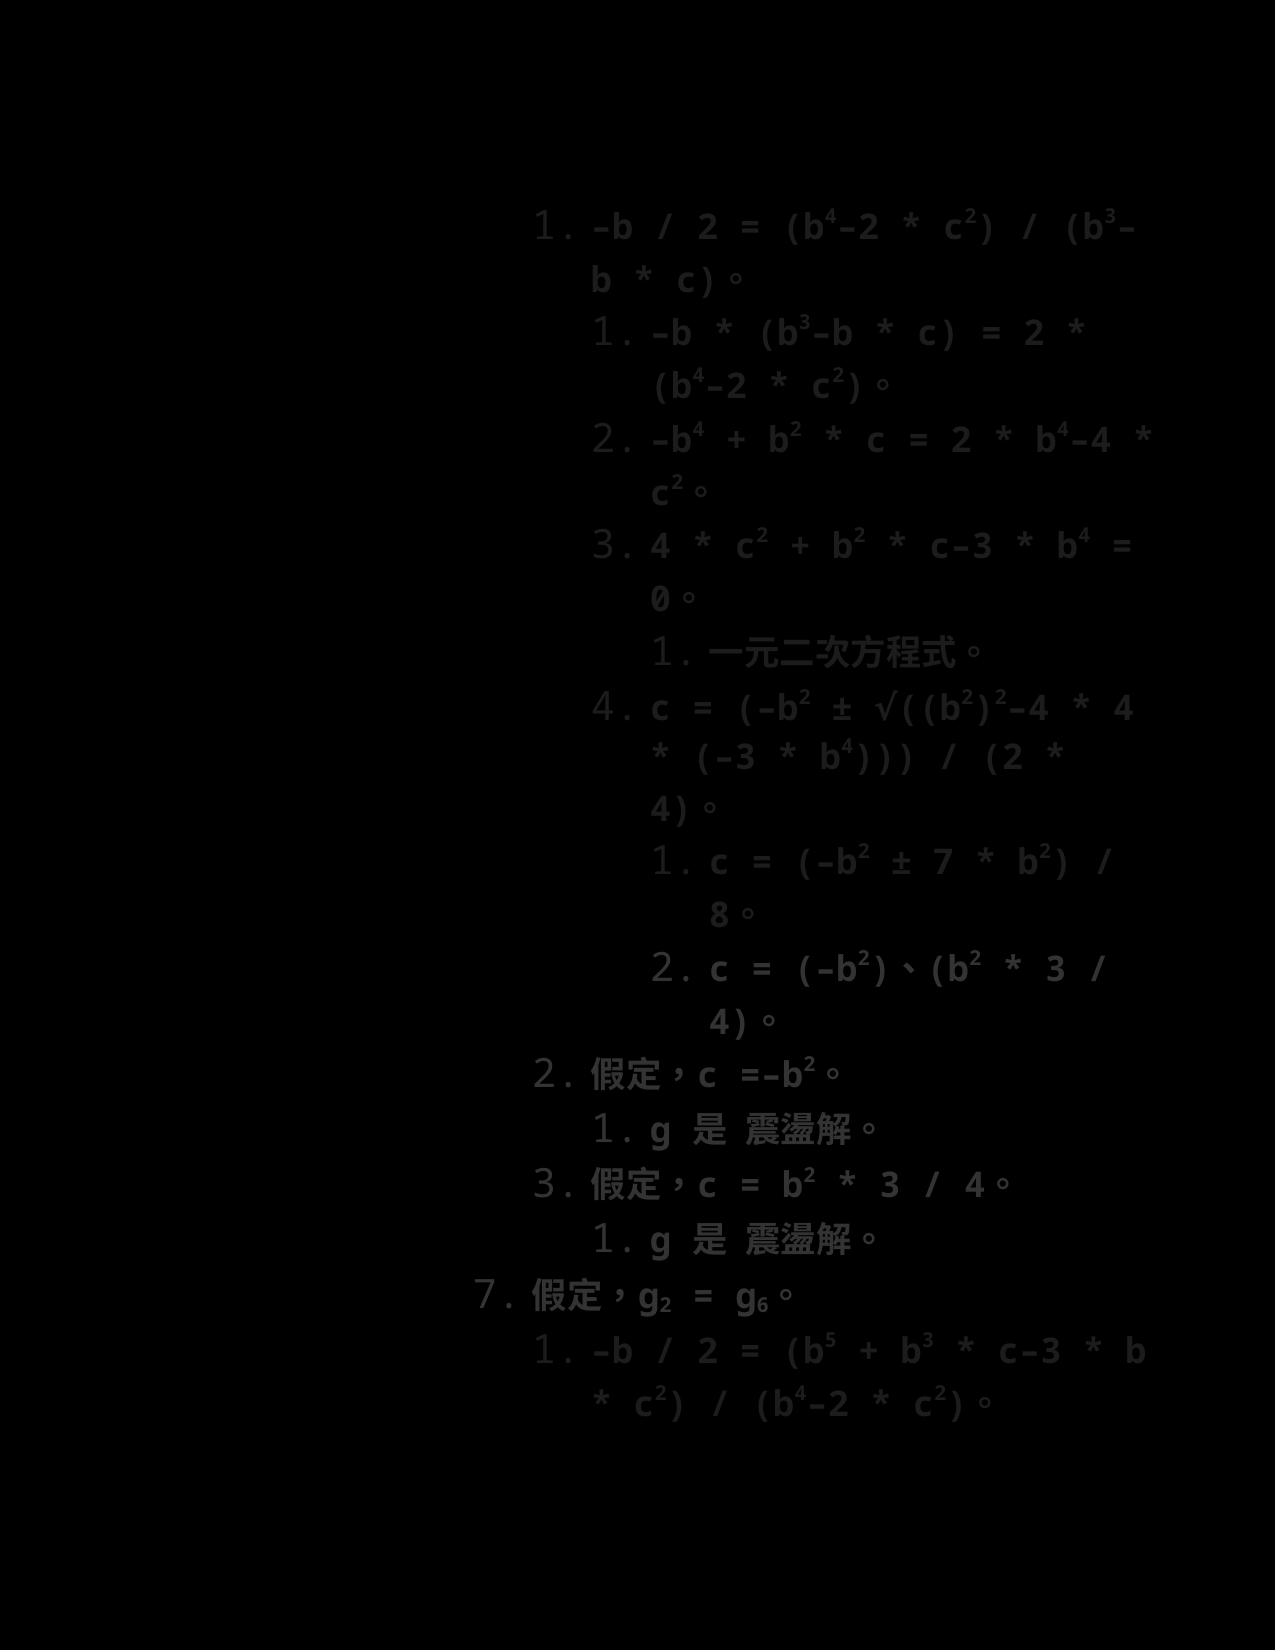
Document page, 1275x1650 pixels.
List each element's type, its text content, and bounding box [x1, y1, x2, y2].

list 假定，c = b2 * 3 / 4。 [532, 1154, 1157, 1210]
list c = (–b2)、(b2 * 3 / 4)。 [649, 938, 1157, 1044]
list 假定，g2 = g6。 [472, 1265, 1157, 1320]
list 一元二次方程式。 [649, 622, 1157, 677]
list g 是 震盪解。 [591, 1210, 1157, 1265]
list c = (–b2 ± 7 * b2) / 8。 [649, 831, 1157, 938]
list g 是 震盪解。 [591, 1099, 1157, 1154]
list 4 * c2 + b2 * c–3 * b4 = 0。 [591, 515, 1157, 622]
list –b4 + b2 * c = 2 * b4–4 * c2。 [591, 409, 1157, 515]
list c = (–b2 ± √((b2)2–4 * 4 * (–3 * b4))) / (2 * 4)。 [591, 677, 1157, 831]
list 假定，c =–b2。 [532, 1044, 1157, 1099]
list –b / 2 = (b4–2 * c2) / (b3–b * c)。 [532, 196, 1157, 302]
list –b * (b3–b * c) = 2 * (b4–2 * c2)。 [591, 302, 1157, 409]
list –b / 2 = (b5 + b3 * c–3 * b * c2) / (b4–2 * c2)。 [532, 1320, 1157, 1426]
